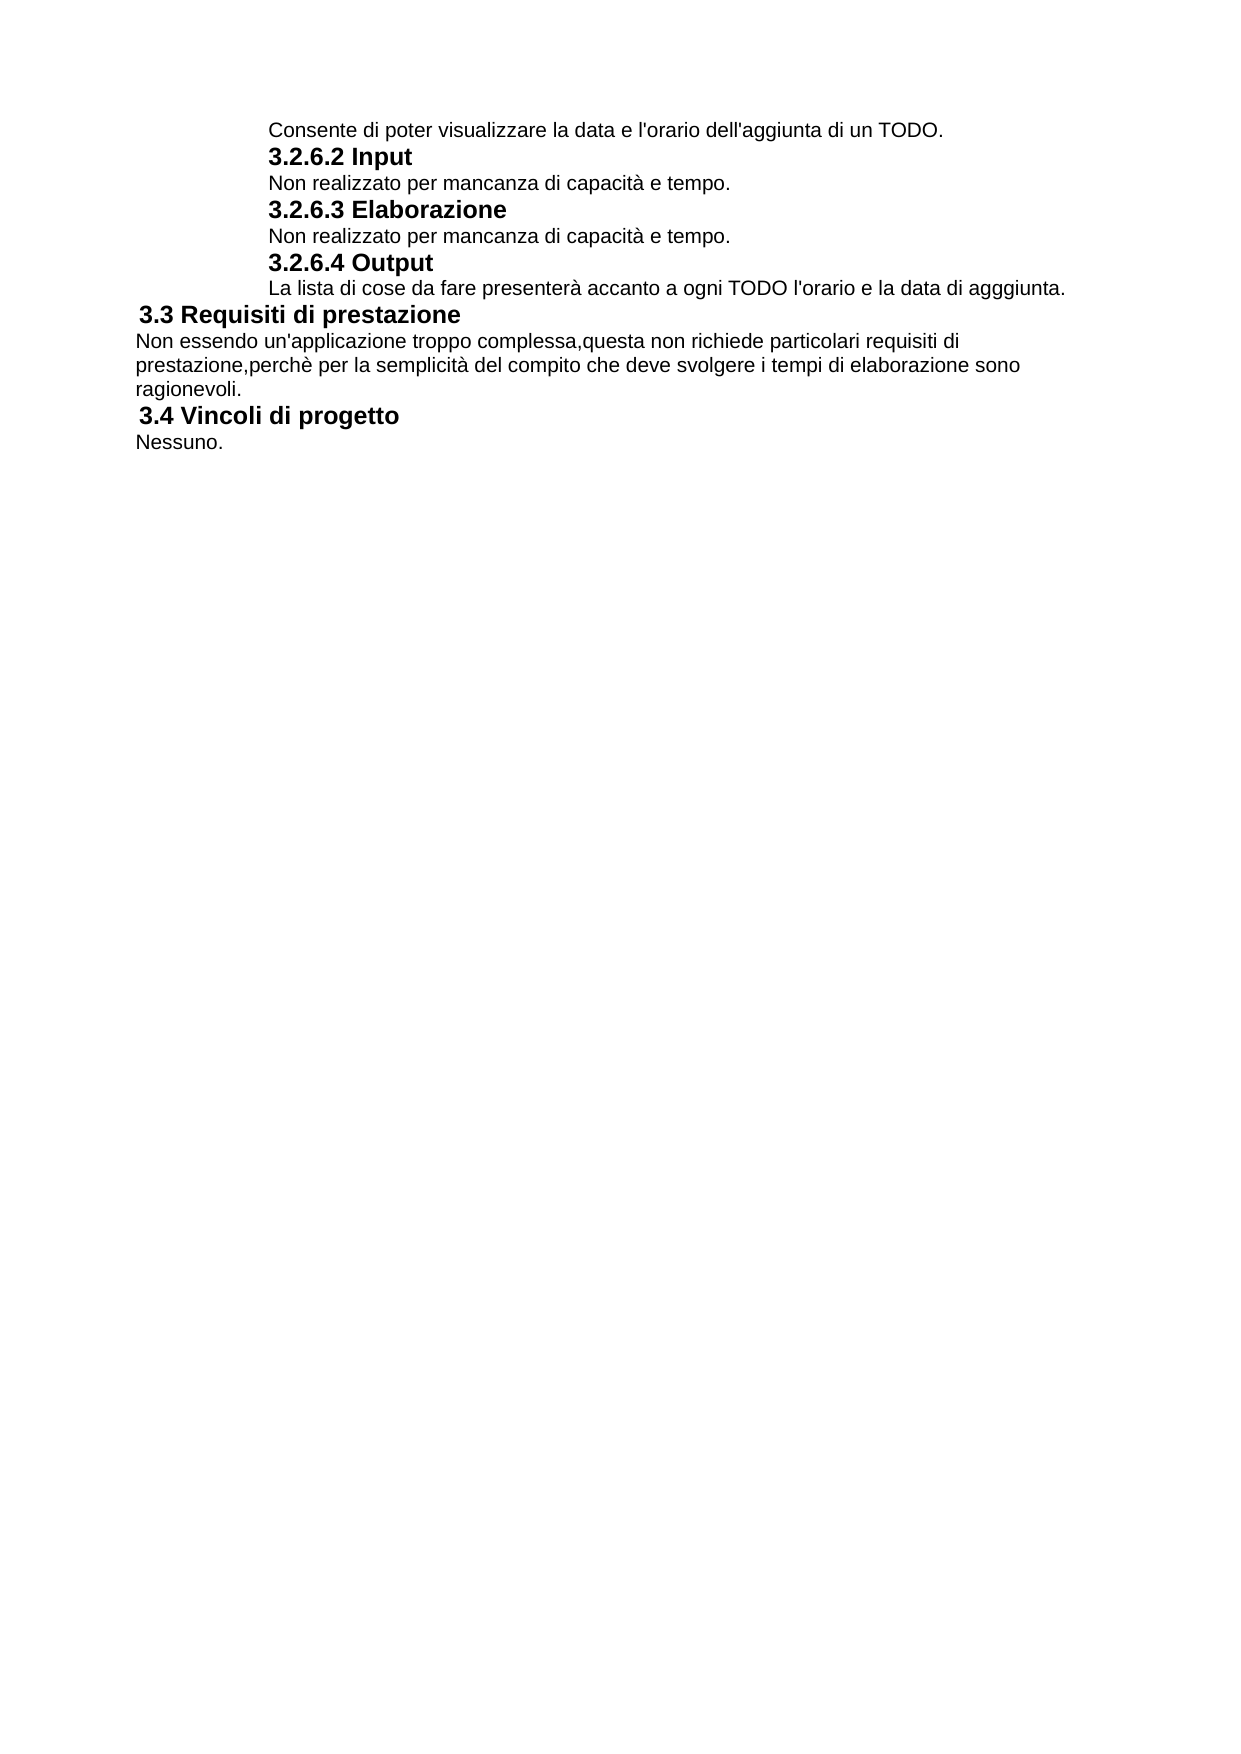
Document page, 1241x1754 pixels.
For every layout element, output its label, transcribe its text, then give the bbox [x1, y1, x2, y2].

text 3.3 Requisiti di prestazione [118, 300, 1122, 329]
text Non realizzato per mancanza di capacità e tempo. [118, 223, 1122, 247]
text La lista di cose da fare presenterà accanto a ogni TODO l'orario e la data di agggiunta. [118, 276, 1122, 300]
text Consente di poter visualizzare la data e l'orario dell'aggiunta di un TODO. [118, 118, 1122, 142]
text 3.4 Vincoli di progetto [118, 401, 1122, 429]
text Nessuno. [118, 429, 1122, 453]
text Non essendo un'applicazione troppo complessa,questa non richiede particolari requisiti di [118, 329, 1122, 353]
text ragionevoli. [118, 377, 1122, 401]
text 3.2.6.3 Elaborazione [118, 195, 1122, 223]
text Non realizzato per mancanza di capacità e tempo. [118, 171, 1122, 195]
text 3.2.6.2 Input [118, 142, 1122, 171]
text prestazione,perchè per la semplicità del compito che deve svolgere i tempi di elaborazione sono [118, 353, 1122, 377]
text 3.2.6.4 Output [118, 247, 1122, 276]
